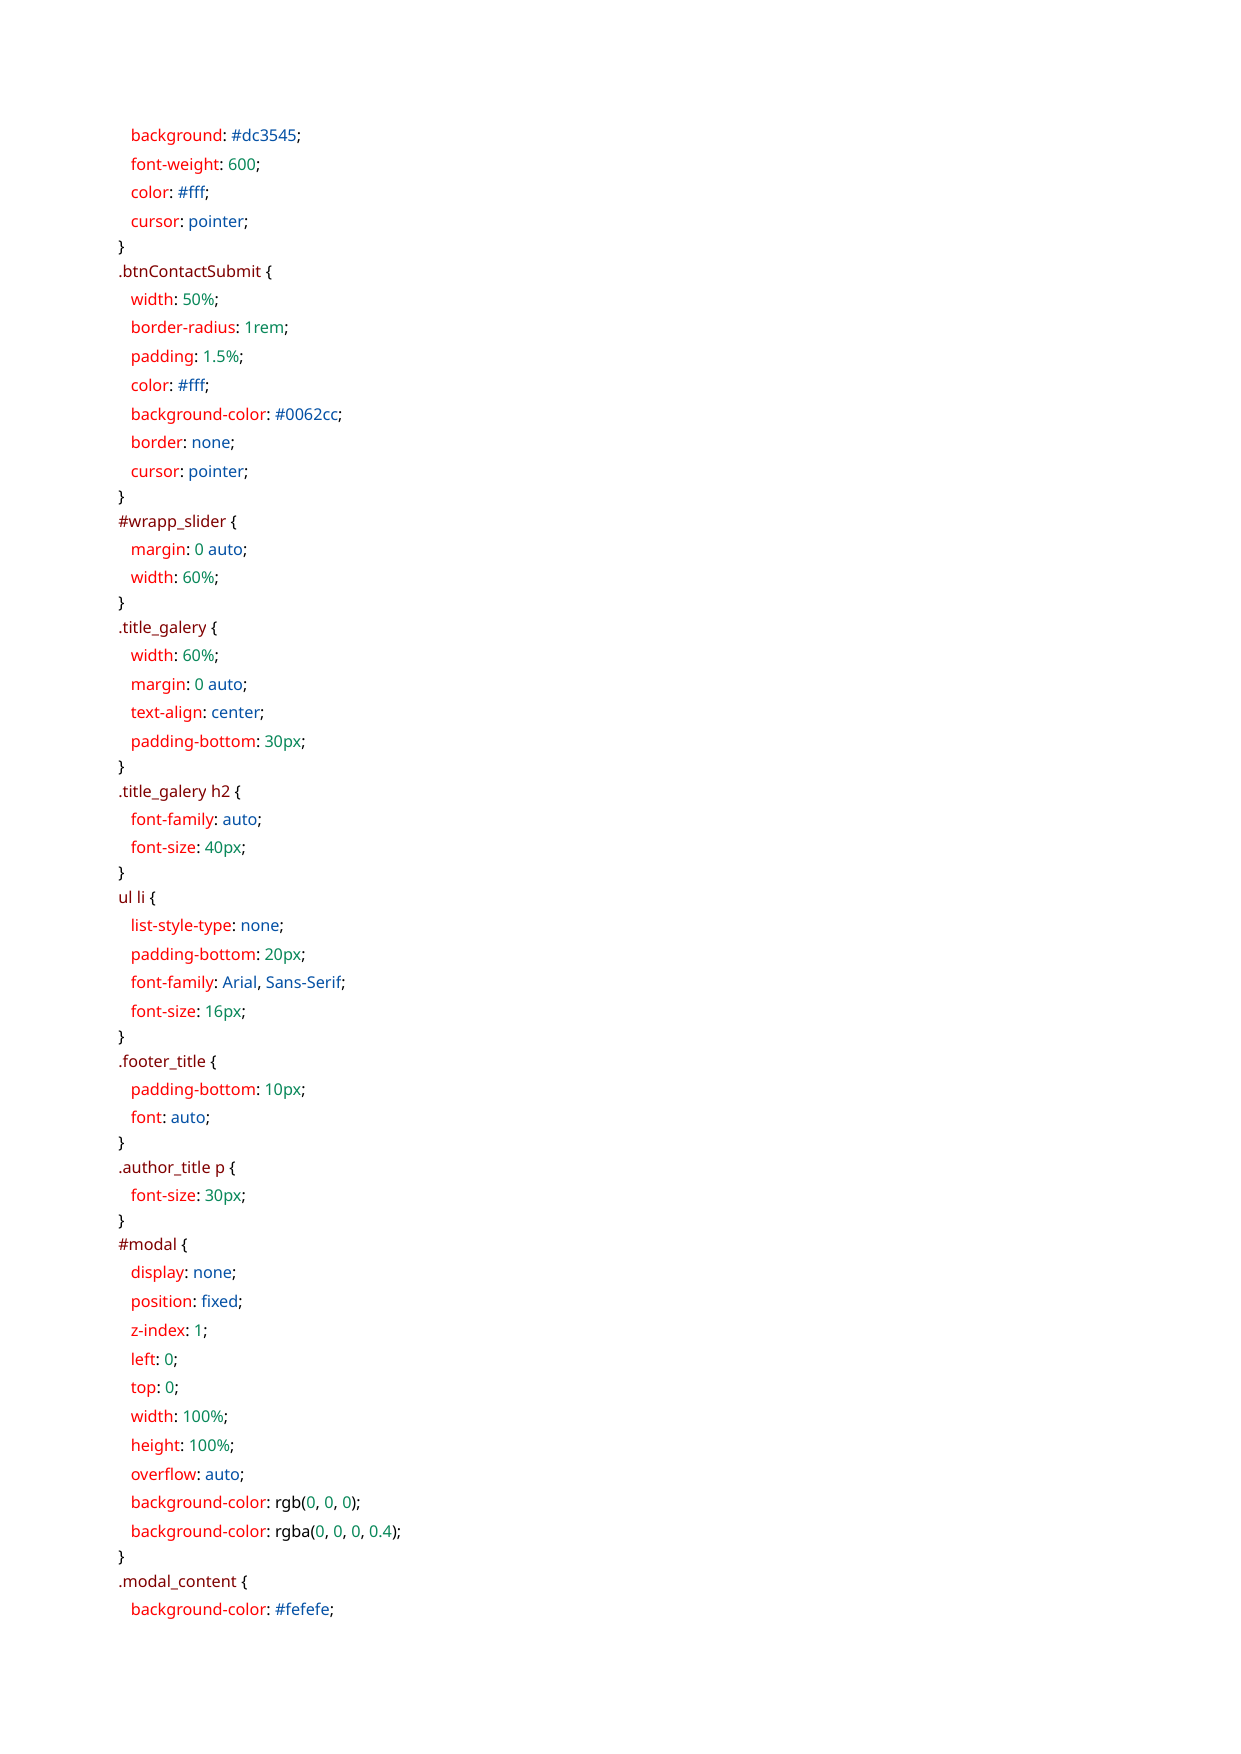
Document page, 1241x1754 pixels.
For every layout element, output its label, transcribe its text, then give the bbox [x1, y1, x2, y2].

text list-style-type: none; [118, 908, 1122, 937]
text height: 100%; [118, 1428, 1122, 1457]
text } [118, 589, 1122, 614]
text width: 100%; [118, 1399, 1122, 1428]
text font: auto; [118, 1101, 1122, 1129]
text top: 0; [118, 1371, 1122, 1399]
text .author_title p { [118, 1154, 1122, 1178]
text position: fixed; [118, 1284, 1122, 1313]
text padding-bottom: 30px; [118, 724, 1122, 753]
text cursor: pointer; [118, 454, 1122, 483]
text } [118, 1543, 1122, 1567]
text font-size: 40px; [118, 831, 1122, 859]
text padding: 1.5%; [118, 339, 1122, 368]
text width: 50%; [118, 282, 1122, 311]
text cursor: pointer; [118, 204, 1122, 233]
text } [118, 483, 1122, 507]
text background-color: #0062cc; [118, 397, 1122, 426]
text z-index: 1; [118, 1313, 1122, 1342]
text font-family: Arial, Sans-Serif; [118, 966, 1122, 994]
text } [118, 1023, 1122, 1047]
text color: #fff; [118, 368, 1122, 397]
text padding-bottom: 10px; [118, 1072, 1122, 1101]
text padding-bottom: 20px; [118, 937, 1122, 966]
text font-family: auto; [118, 802, 1122, 831]
text width: 60%; [118, 561, 1122, 589]
text border-radius: 1rem; [118, 311, 1122, 339]
text font-size: 16px; [118, 994, 1122, 1023]
text font-size: 30px; [118, 1178, 1122, 1207]
text background-color: #fefefe; [118, 1592, 1122, 1621]
text .modal_content { [118, 1567, 1122, 1592]
text } [118, 753, 1122, 777]
text #wrapp_slider { [118, 507, 1122, 532]
text left: 0; [118, 1342, 1122, 1371]
text width: 60%; [118, 638, 1122, 667]
text } [118, 1129, 1122, 1154]
text margin: 0 auto; [118, 667, 1122, 696]
text .footer_title { [118, 1047, 1122, 1072]
text background-color: rgba(0, 0, 0, 0.4); [118, 1514, 1122, 1543]
text margin: 0 auto; [118, 532, 1122, 561]
text } [118, 859, 1122, 884]
text font-weight: 600; [118, 147, 1122, 176]
text text-align: center; [118, 696, 1122, 724]
text background-color: rgb(0, 0, 0); [118, 1486, 1122, 1514]
text display: none; [118, 1256, 1122, 1284]
text border: none; [118, 426, 1122, 454]
text } [118, 233, 1122, 257]
text overflow: auto; [118, 1457, 1122, 1486]
text } [118, 1207, 1122, 1231]
text .btnContactSubmit { [118, 257, 1122, 282]
text #modal { [118, 1231, 1122, 1256]
text .title_galery h2 { [118, 777, 1122, 802]
text ul li { [118, 884, 1122, 908]
text .title_galery { [118, 614, 1122, 638]
text background: #dc3545; [118, 118, 1122, 147]
text color: #fff; [118, 176, 1122, 204]
